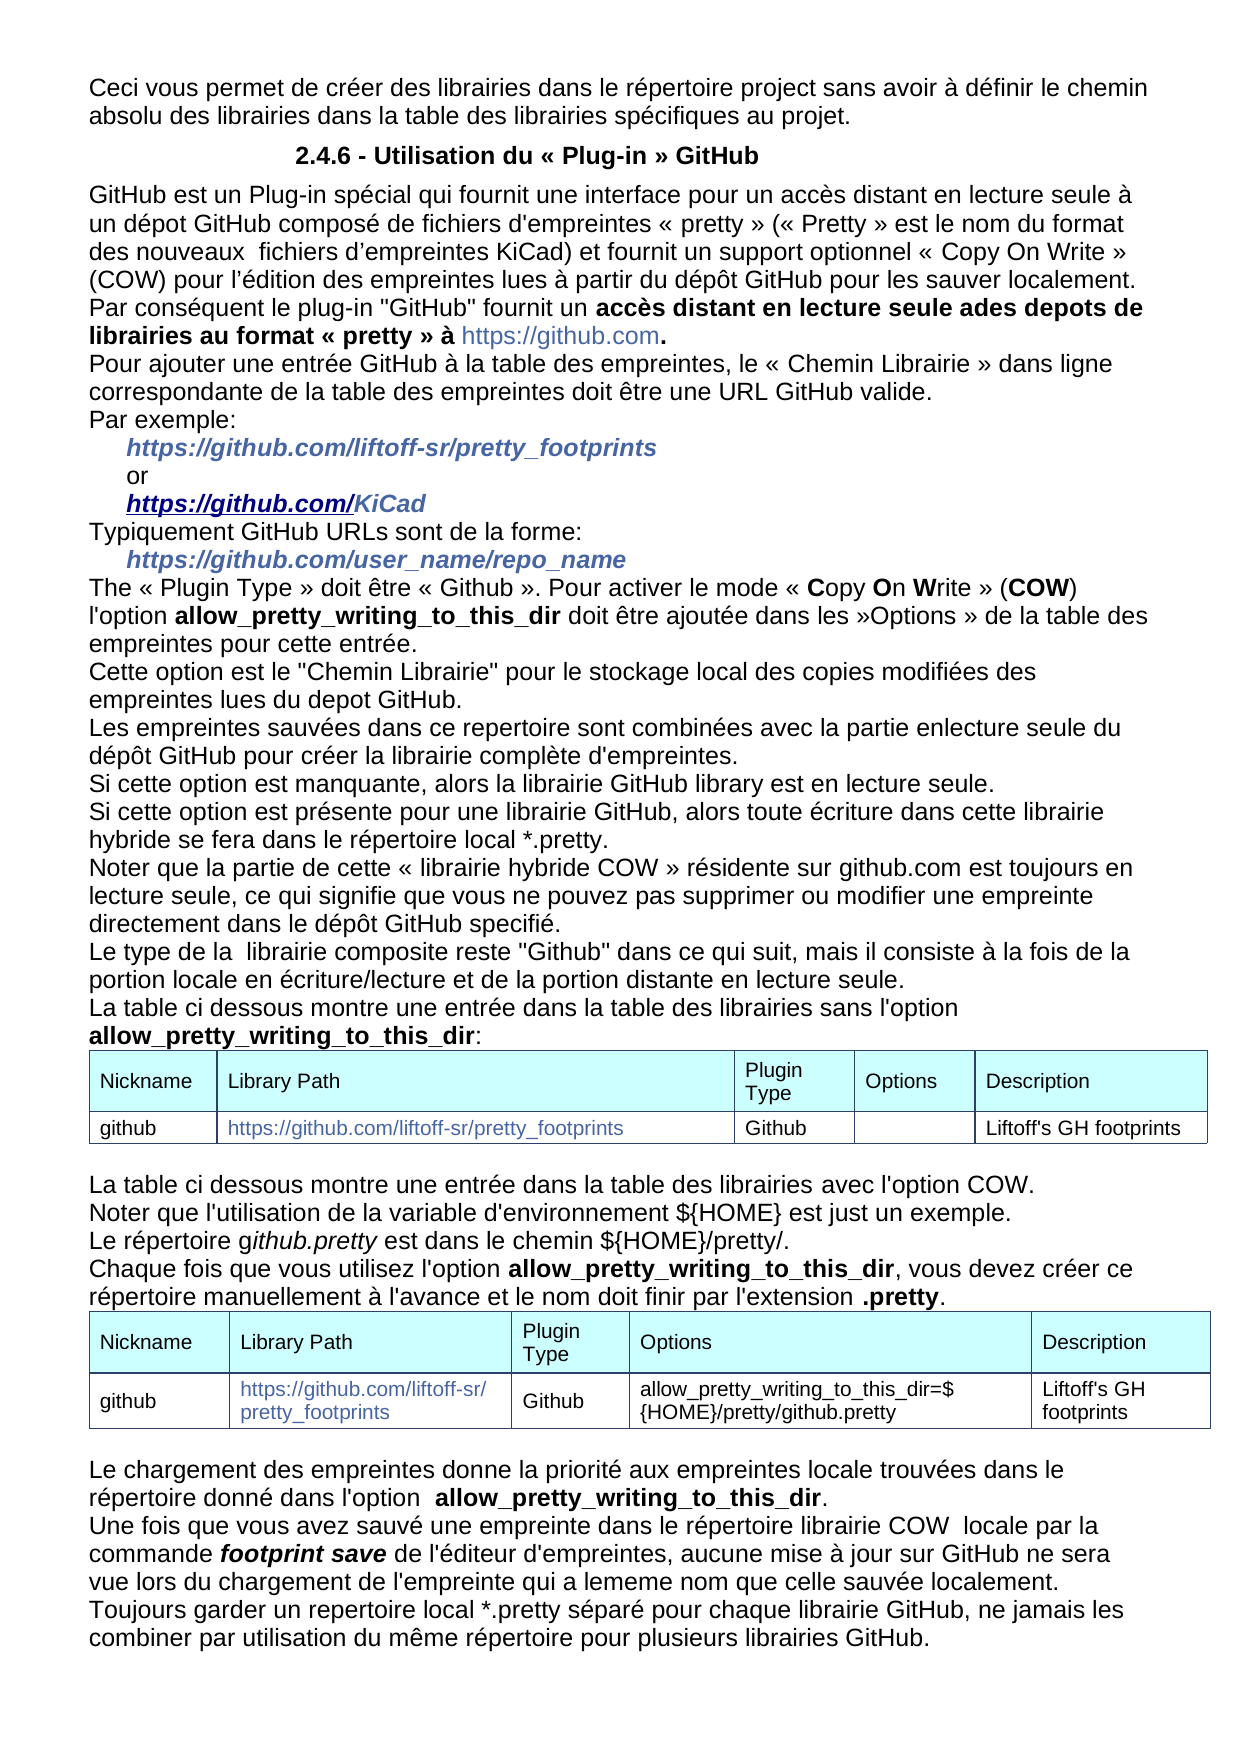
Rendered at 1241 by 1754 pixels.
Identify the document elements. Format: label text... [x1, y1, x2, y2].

text Cette option est le "Chemin Librairie" pour le stockage local des copies modifiées des empreintes lues du depot GitHub. [88, 658, 1152, 714]
table_cell [855, 1112, 974, 1143]
text Noter que l'utilisation de la variable d'environnement ${HOME} est just un exemple. [88, 1199, 1152, 1227]
table_header Library Path [218, 1051, 734, 1111]
text GitHub est un Plug-in spécial qui fournit une interface pour un accès distant en lecture seule à un dépot GitHub composé de fichiers d'empreintes « pretty » (« Pretty » est le nom du format des nouveaux fichiers d’empreintes KiCad) et fournit un support optionnel « Copy On Write » (COW) pour l’édition des empreintes lues à partir du dépôt GitHub pour les sauver localement. [88, 181, 1152, 293]
text https://github.com/KiCad [126, 490, 1152, 518]
text The « Plugin Type » doit être « Github ». Pour activer le mode « Copy On Write » (COW) l'option allow_pretty_writing_to_this_dir doit être ajoutée dans les »Options » de la table des empreintes pour cette entrée. [88, 574, 1152, 658]
table_header Plugin Type [512, 1312, 629, 1372]
text Chaque fois que vous utilisez l'option allow_pretty_writing_to_this_dir, vous devez créer ce répertoire manuellement à l'avance et le nom doit finir par l'extension .pretty. [88, 1255, 1152, 1311]
table_header Description [976, 1051, 1207, 1111]
text or [126, 462, 1152, 490]
text Une fois que vous avez sauvé une empreinte dans le répertoire librairie COW locale par la commande footprint save de l'éditeur d'empreintes, aucune mise à jour sur GitHub ne sera vue lors du chargement de l'empreinte qui a lememe nom que celle sauvée localement. [88, 1512, 1152, 1596]
text Si cette option est manquante, alors la librairie GitHub library est en lecture seule. [88, 770, 1152, 798]
table_cell Liftoff's GH footprints [1032, 1374, 1210, 1428]
text https://github.com/user_name/repo_name [126, 546, 1152, 574]
table_header Plugin Type [735, 1051, 854, 1111]
table_cell Github [735, 1112, 854, 1143]
text Pour ajouter une entrée GitHub à la table des empreintes, le « Chemin Librairie » dans ligne correspondante de la table des empreintes doit être une URL GitHub valide. [88, 349, 1152, 406]
table_header Nickname [90, 1051, 216, 1111]
subtitle Utilisation du « Plug-in » GitHub [221, 142, 1152, 170]
table_header Options [855, 1051, 974, 1111]
text Si cette option est présente pour une librairie GitHub, alors toute écriture dans cette librairie hybride se fera dans le répertoire local *.pretty. [88, 798, 1152, 854]
text https://github.com/liftoff-sr/pretty_footprints [126, 434, 1152, 462]
text Le chargement des empreintes donne la priorité aux empreintes locale trouvées dans le répertoire donné dans l'option allow_pretty_writing_to_this_dir. [88, 1456, 1152, 1512]
text La table ci dessous montre une entrée dans la table des librairies sans l'option allow_pretty_writing_to_this_dir: [88, 994, 1152, 1050]
table_cell https://github.com/liftoff-sr/pretty_footprints [218, 1112, 734, 1143]
text Toujours garder un repertoire local *.pretty séparé pour chaque librairie GitHub, ne jamais les combiner par utilisation du même répertoire pour plusieurs librairies GitHub. [88, 1596, 1152, 1652]
text Le répertoire github.pretty est dans le chemin ${HOME}/pretty/. [88, 1227, 1152, 1255]
text Par exemple: [88, 406, 1152, 434]
table_cell github [90, 1374, 229, 1428]
table_cell Liftoff's GH footprints [976, 1112, 1207, 1143]
table_header Library Path [230, 1312, 511, 1372]
text Typiquement GitHub URLs sont de la forme: [88, 518, 1152, 546]
table_header Nickname [90, 1312, 229, 1372]
text Noter que la partie de cette « librairie hybride COW » résidente sur github.com est toujours en lecture seule, ce qui signifie que vous ne pouvez pas supprimer ou modifier une empreinte directement dans le dépôt GitHub specifié. [88, 854, 1152, 938]
text Les empreintes sauvées dans ce repertoire sont combinées avec la partie enlecture seule du dépôt GitHub pour créer la librairie complète d'empreintes. [88, 714, 1152, 770]
text Ceci vous permet de créer des librairies dans le répertoire project sans avoir à définir le chemin absolu des librairies dans la table des librairies spécifiques au projet. [88, 74, 1152, 130]
text Par conséquent le plug-in "GitHub" fournit un accès distant en lecture seule ades depots de librairies au format « pretty » à https://github.com. [88, 293, 1152, 349]
table_header Description [1032, 1312, 1210, 1372]
table_cell allow_pretty_writing_to_this_dir=${HOME}/pretty/github.pretty [630, 1374, 1031, 1428]
table_header Options [630, 1312, 1031, 1372]
text Le type de la librairie composite reste "Github" dans ce qui suit, mais il consiste à la fois de la portion locale en écriture/lecture et de la portion distante en lecture seule. [88, 938, 1152, 994]
table_cell Github [512, 1374, 629, 1428]
table_cell github [90, 1112, 216, 1143]
table_cell https://github.com/liftoff-sr/pretty_footprints [230, 1374, 511, 1428]
text La table ci dessous montre une entrée dans la table des librairies avec l'option COW. [88, 1171, 1152, 1199]
